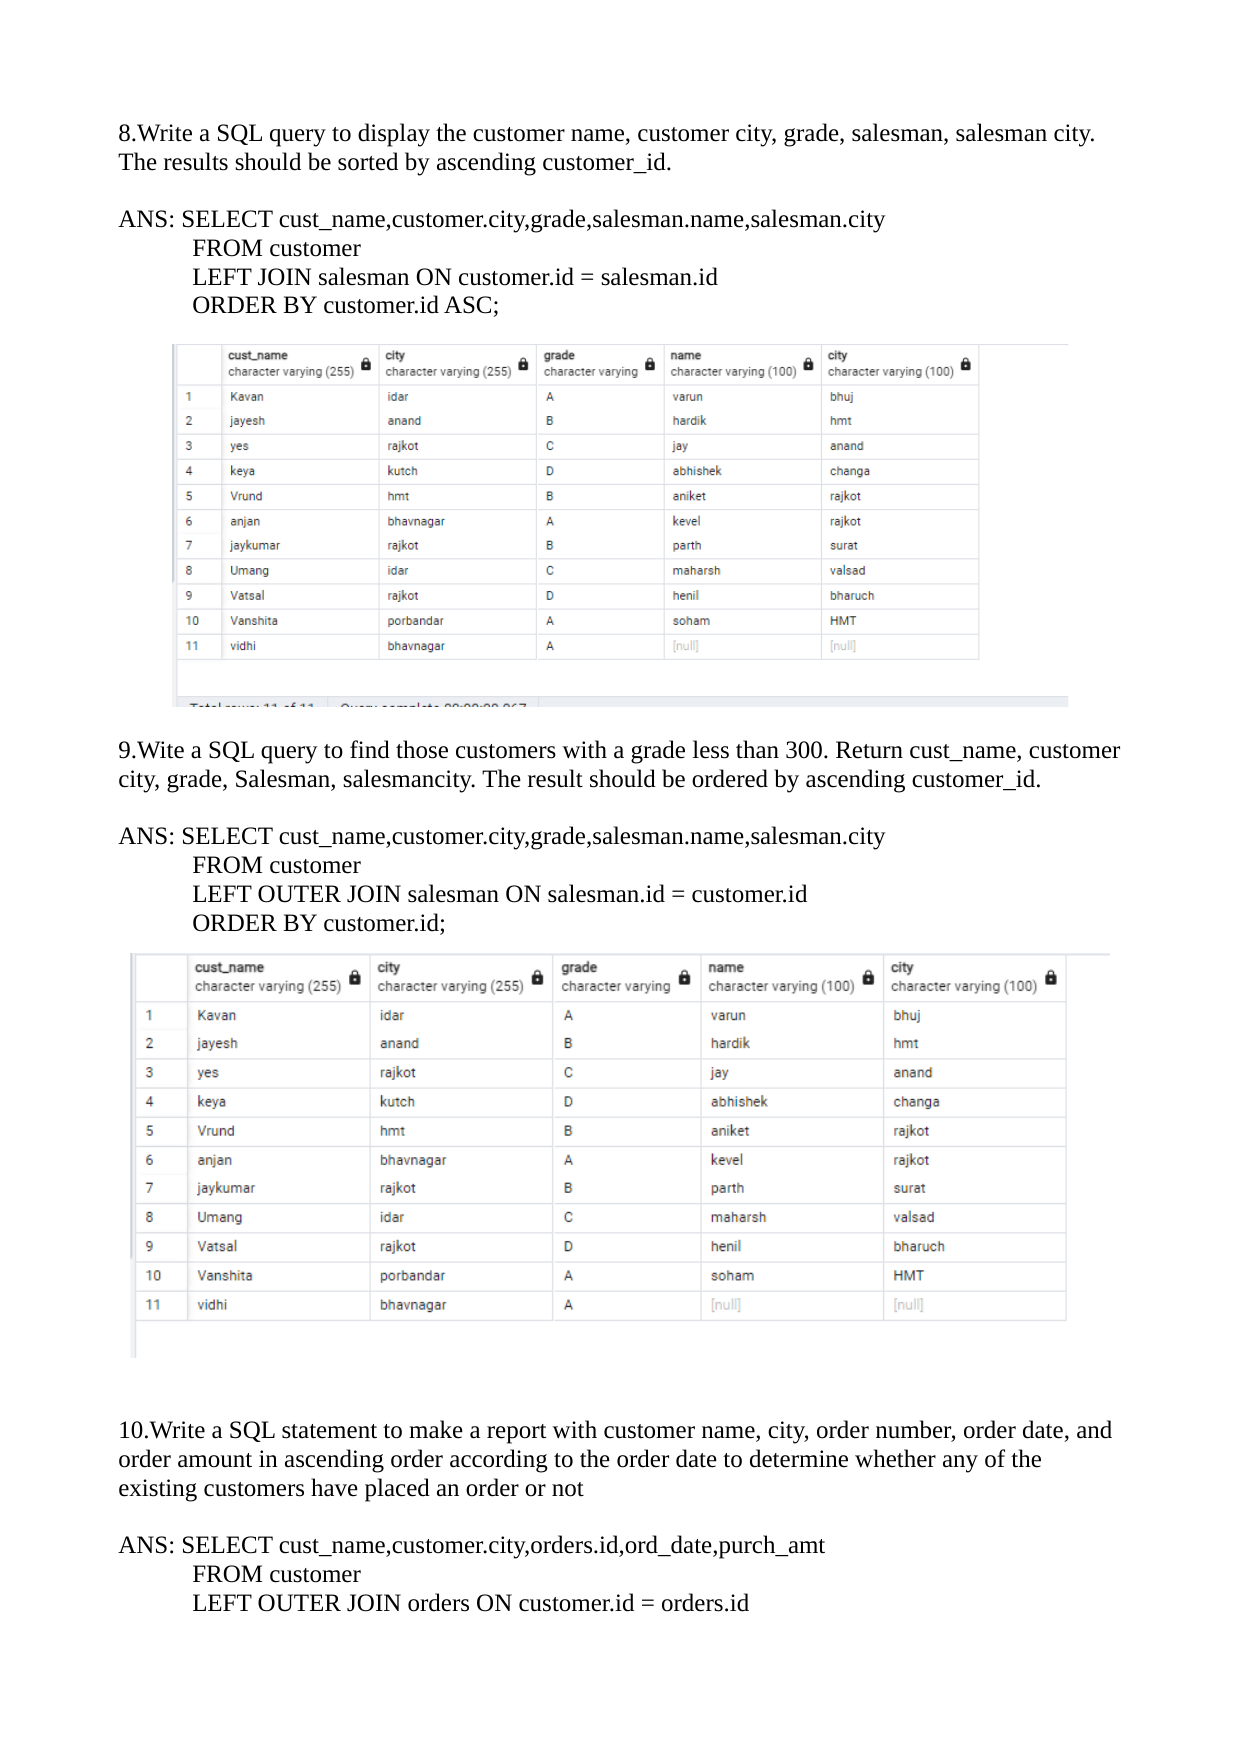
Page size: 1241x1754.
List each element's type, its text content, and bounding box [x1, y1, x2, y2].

text ANS: SELECT cust_name,customer.city,grade,salesman.name,salesman.city [118, 821, 1122, 850]
picture [130, 953, 1110, 1358]
text LEFT OUTER JOIN salesman ON salesman.id = customer.id [118, 879, 1122, 908]
text 10.Write a SQL statement to make a report with customer name, city, order number, order date, and order amount in ascending order according to the order date to determine whether any of the existing customers have placed an order or not [118, 1415, 1122, 1501]
text FROM customer [118, 233, 1122, 262]
text ANS: SELECT cust_name,customer.city,orders.id,ord_date,purch_amt [118, 1530, 1122, 1559]
picture [172, 344, 1069, 707]
text FROM customer [118, 850, 1122, 879]
text FROM customer [118, 1559, 1122, 1588]
text 9.Wite a SQL query to find those customers with a grade less than 300. Return cust_name, customer city, grade, Salesman, salesmancity. The result should be ordered by ascending customer_id. [118, 735, 1122, 793]
text ORDER BY customer.id; [118, 908, 1122, 936]
text 8.Write a SQL query to display the customer name, customer city, grade, salesman, salesman city. The results should be sorted by ascending customer_id. [118, 118, 1122, 176]
text ANS: SELECT cust_name,customer.city,grade,salesman.name,salesman.city [118, 204, 1122, 233]
text ORDER BY customer.id ASC; [118, 291, 1122, 319]
text LEFT OUTER JOIN orders ON customer.id = orders.id [118, 1588, 1122, 1616]
text LEFT JOIN salesman ON customer.id = salesman.id [118, 262, 1122, 291]
